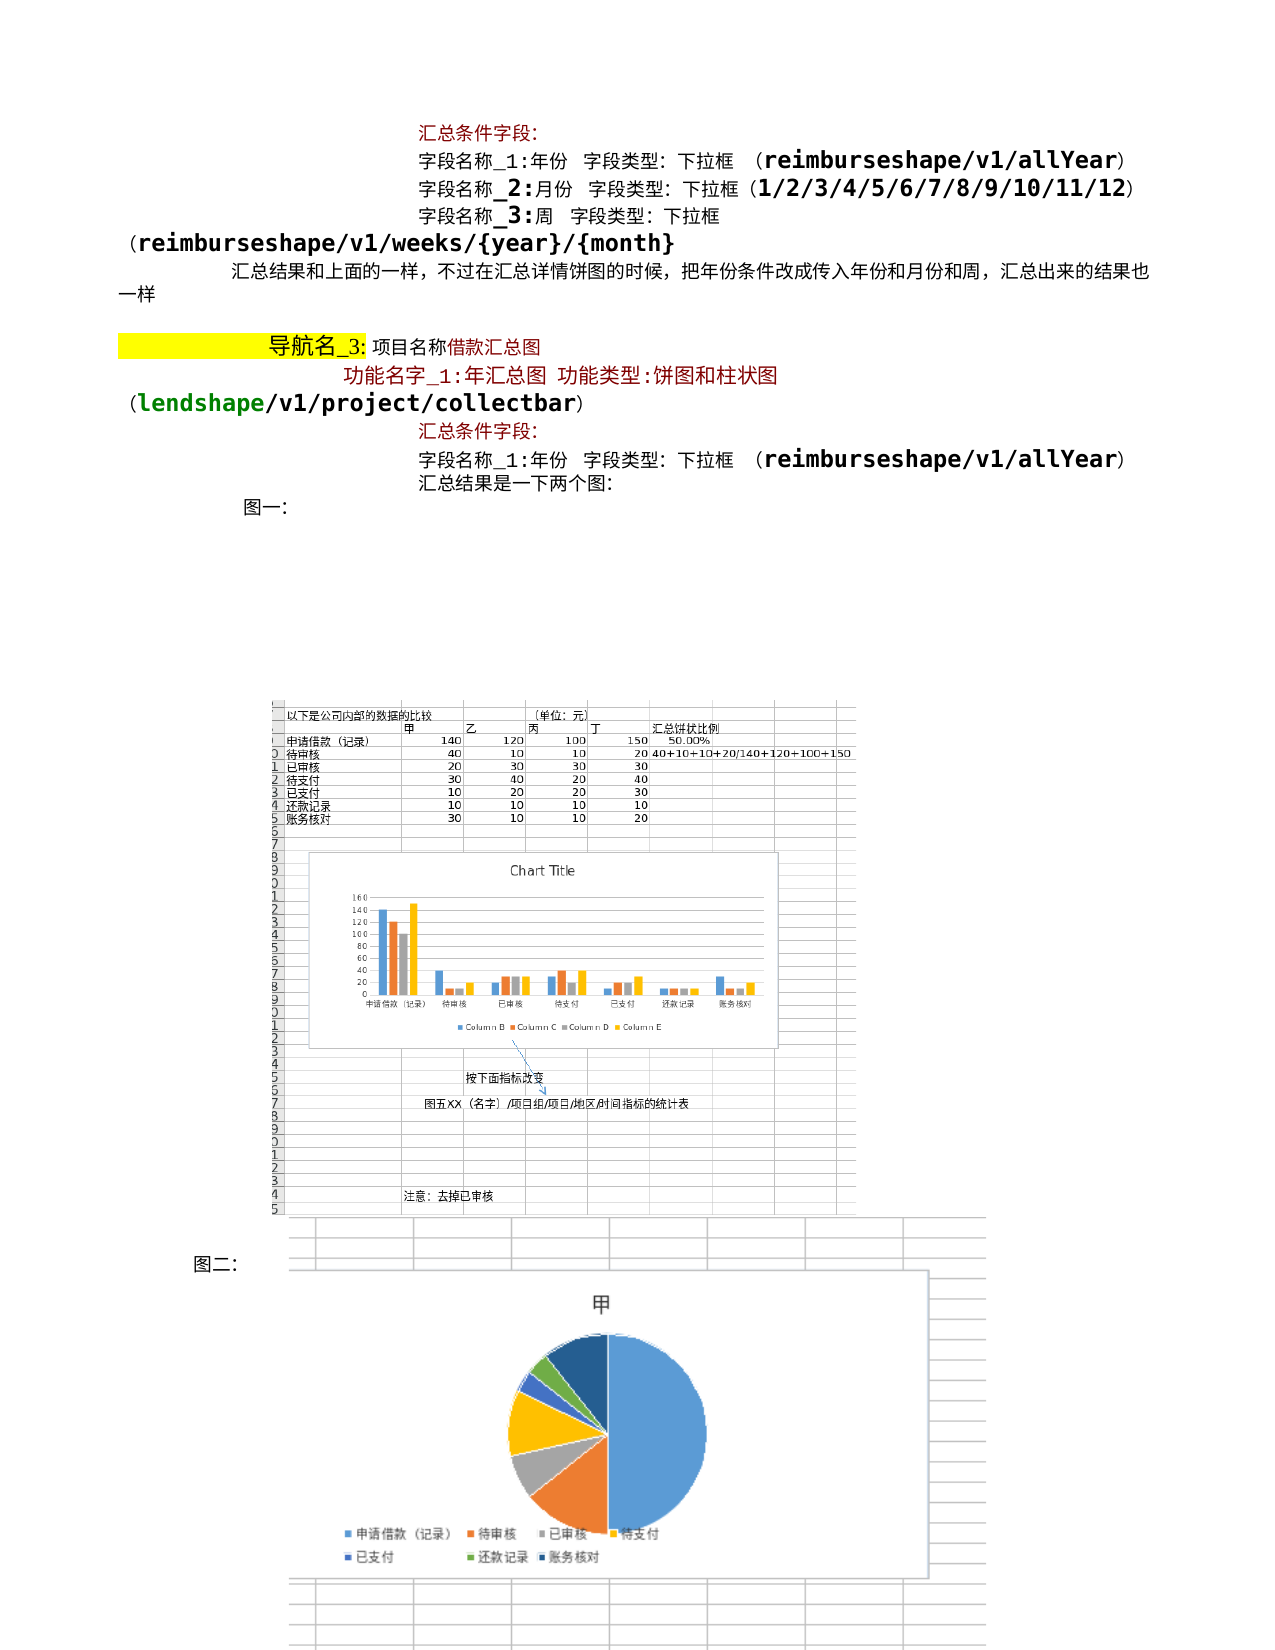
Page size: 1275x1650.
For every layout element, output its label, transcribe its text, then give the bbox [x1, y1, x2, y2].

picture [272, 700, 857, 1215]
text 汇总条件字段： [118, 118, 1157, 146]
text 字段名称_1:年份 字段类型：下拉框 （reimburseshape/v1/allYear） [118, 146, 1157, 174]
text 汇总条件字段： [118, 417, 1157, 445]
text 导航名_3: 项目名称借款汇总图 [118, 333, 1157, 359]
text 字段名称_2:月份 字段类型：下拉框（1/2/3/4/5/6/7/8/9/10/11/12） [118, 174, 1157, 202]
text 功能名字_1:年汇总图 功能类型:饼图和柱状图 （lendshape/v1/project/collectbar） [118, 359, 1157, 417]
text 图二： [118, 1254, 288, 1278]
text 图一： [118, 497, 1157, 521]
text 字段名称_3:周 字段类型：下拉框 （reimburseshape/v1/weeks/{year}/{month} [118, 202, 1157, 256]
text 汇总结果是一下两个图： [118, 473, 1157, 497]
picture [288, 1217, 987, 1650]
text 汇总结果和上面的一样，不过在汇总详情饼图的时候，把年份条件改成传入年份和月份和周，汇总出来的结果也一样 [118, 256, 1157, 305]
text 字段名称_1:年份 字段类型：下拉框 （reimburseshape/v1/allYear） [118, 445, 1157, 473]
text [987, 1254, 1157, 1278]
